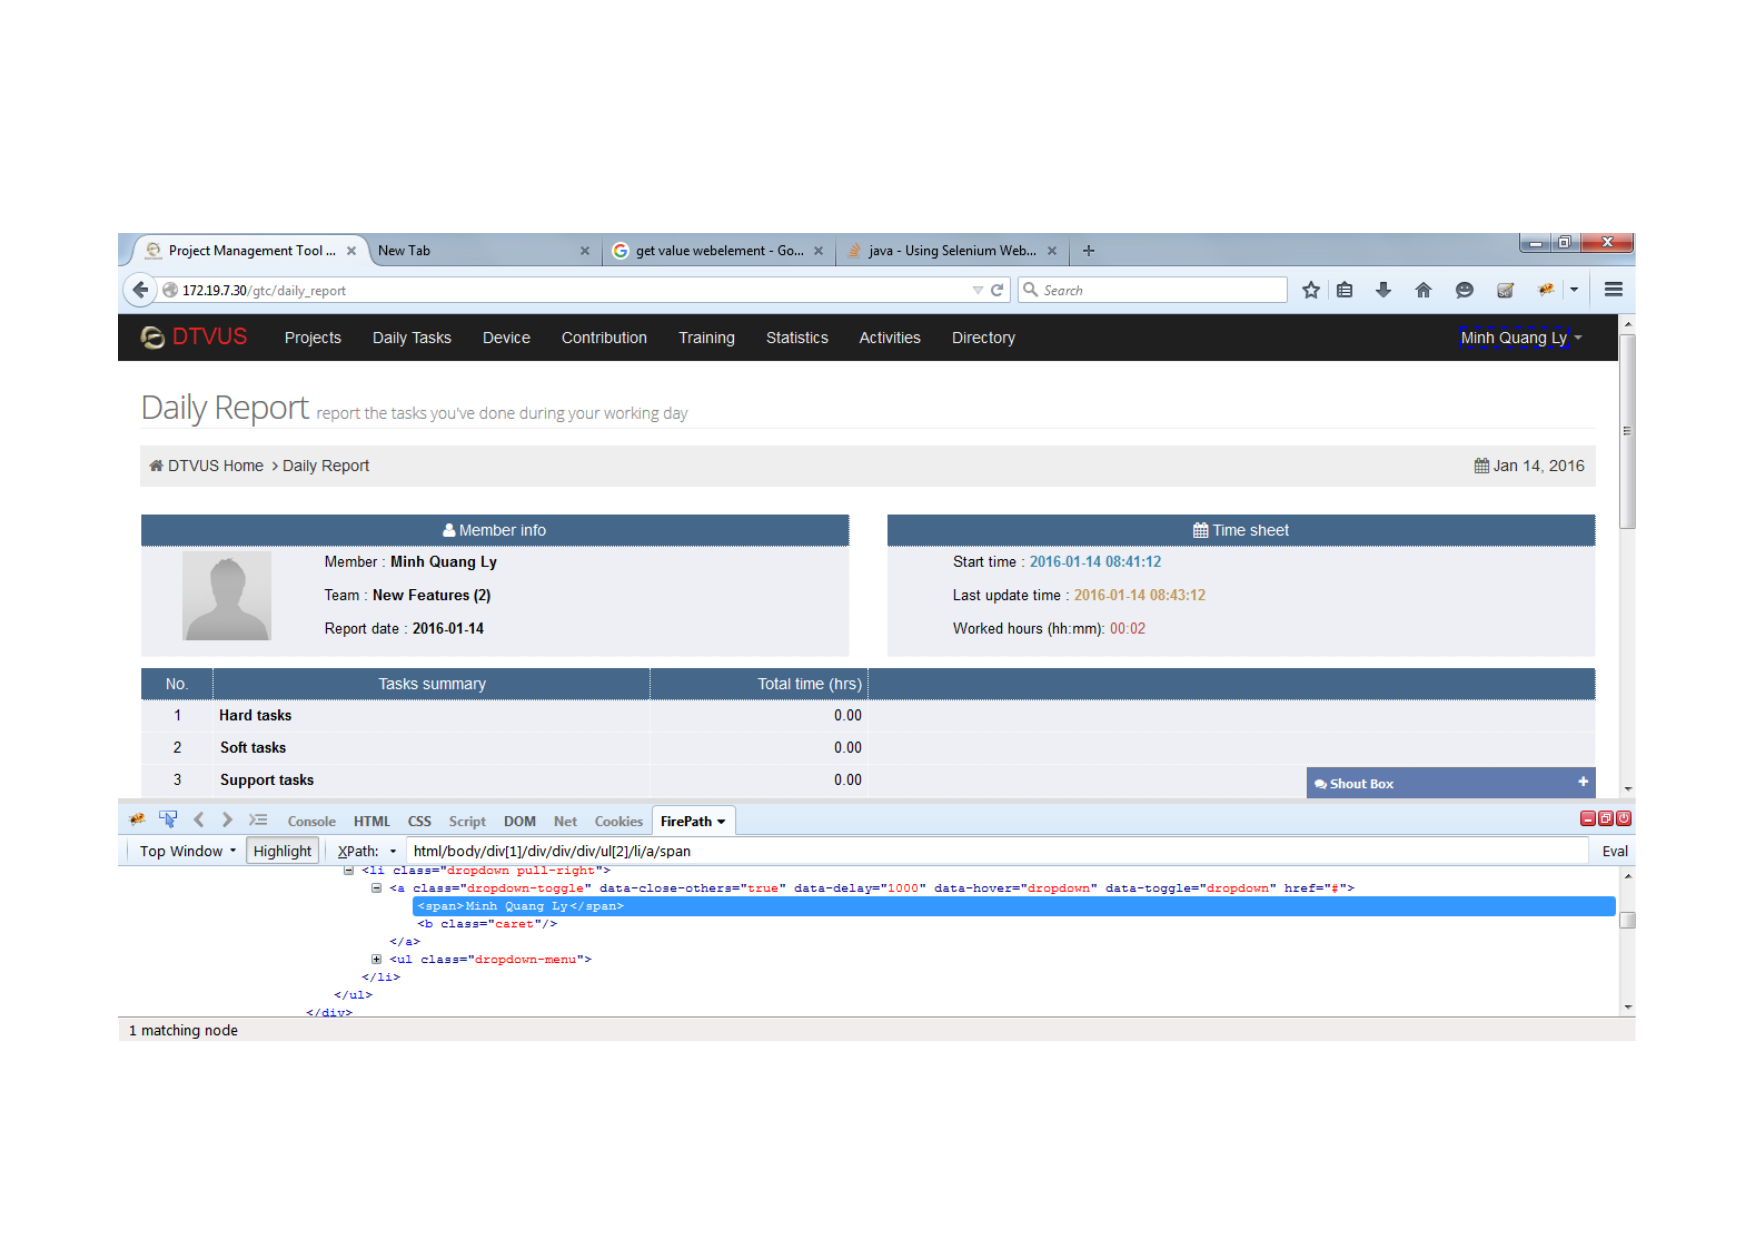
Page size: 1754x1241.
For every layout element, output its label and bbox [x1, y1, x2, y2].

picture [118, 233, 1636, 1041]
